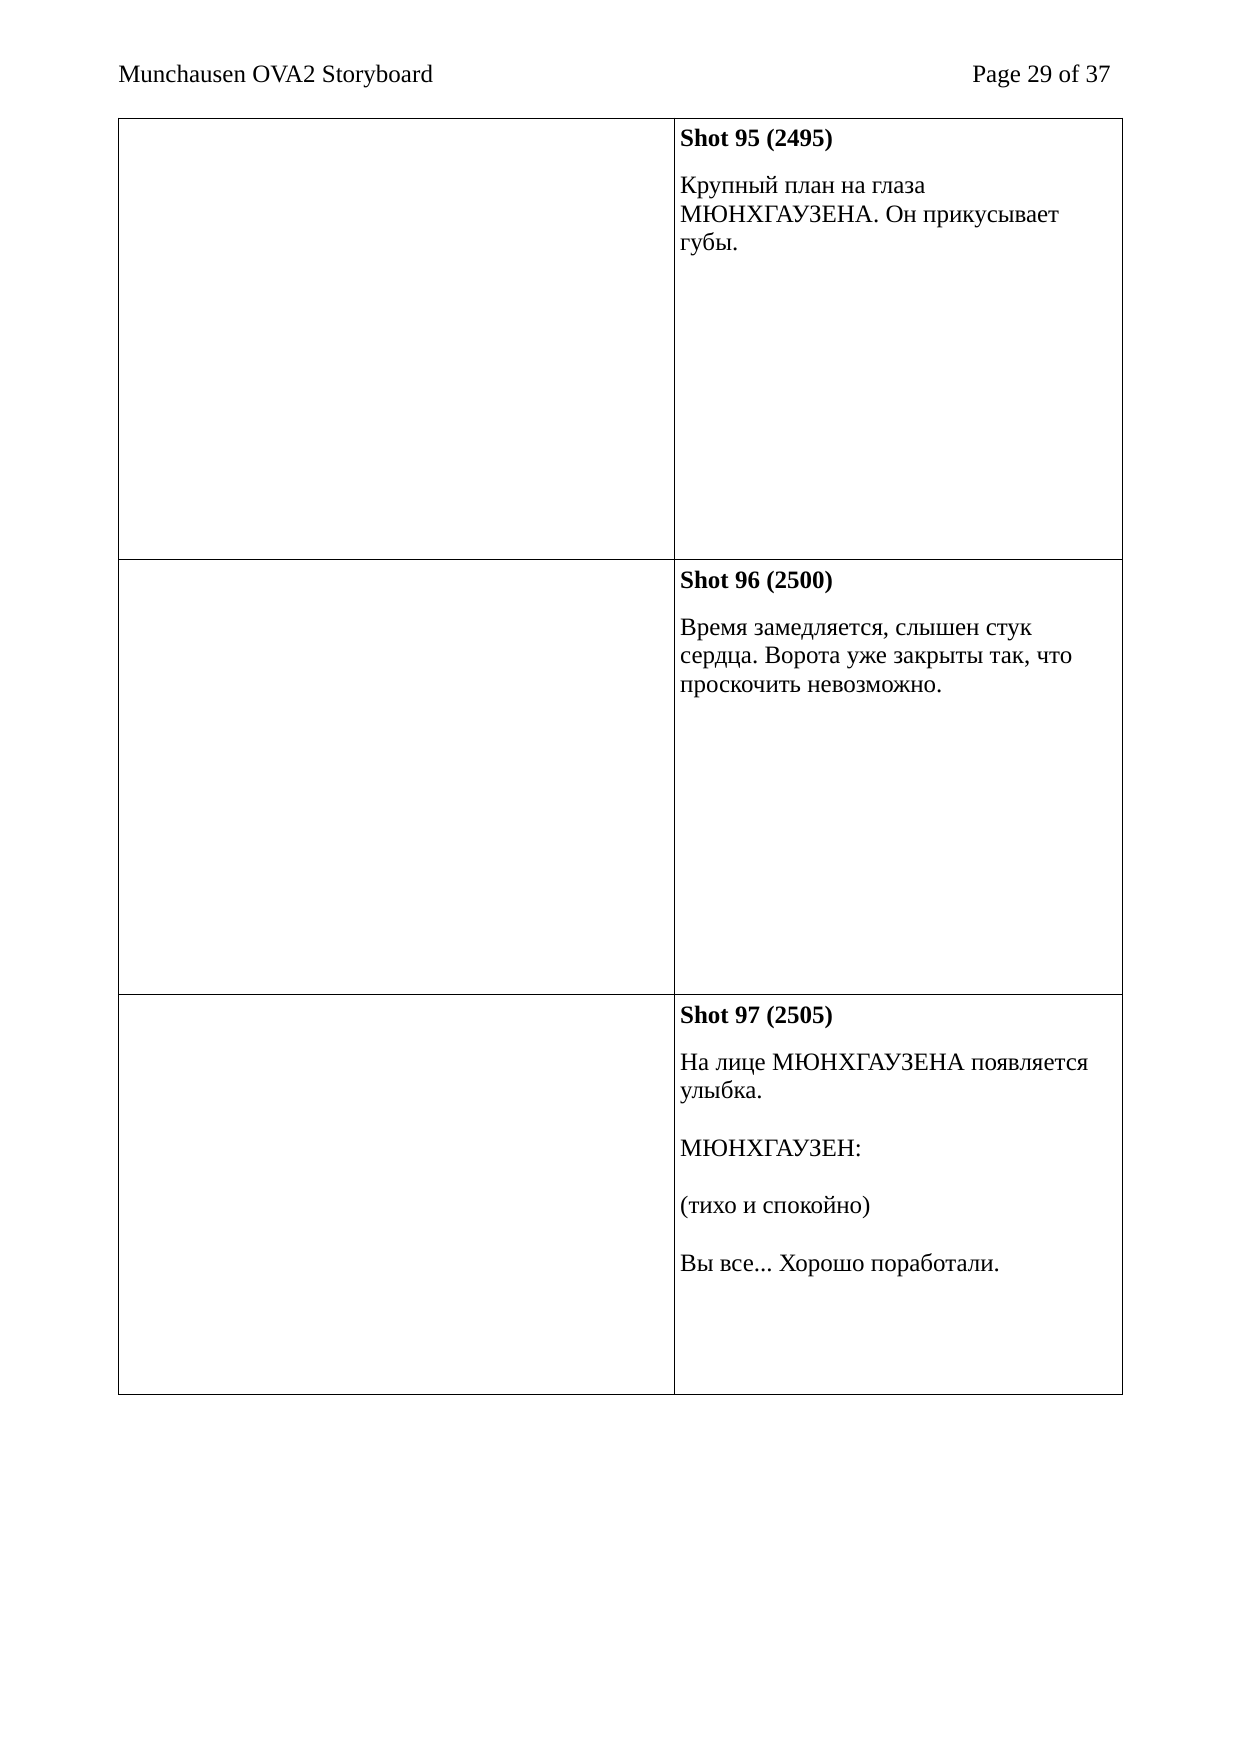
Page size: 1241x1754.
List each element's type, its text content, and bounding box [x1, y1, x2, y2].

table_cell Shot 95 (2495) Крупный план на глаза МЮНХГАУЗЕНА. Он прикусывает губы. [675, 119, 1122, 559]
table_cell [119, 119, 674, 559]
table_cell [119, 995, 674, 1394]
table_cell [119, 560, 674, 994]
table_cell Shot 97 (2505) На лице МЮНХГАУЗЕНА появляется улыбка. МЮНХГАУЗЕН: (тихо и спокойно) Вы все... Хорошо поработали. [675, 995, 1122, 1394]
table_cell Shot 96 (2500) Время замедляется, слышен стук сердца. Ворота уже закрыты так, что проскочить невозможно. [675, 560, 1122, 994]
